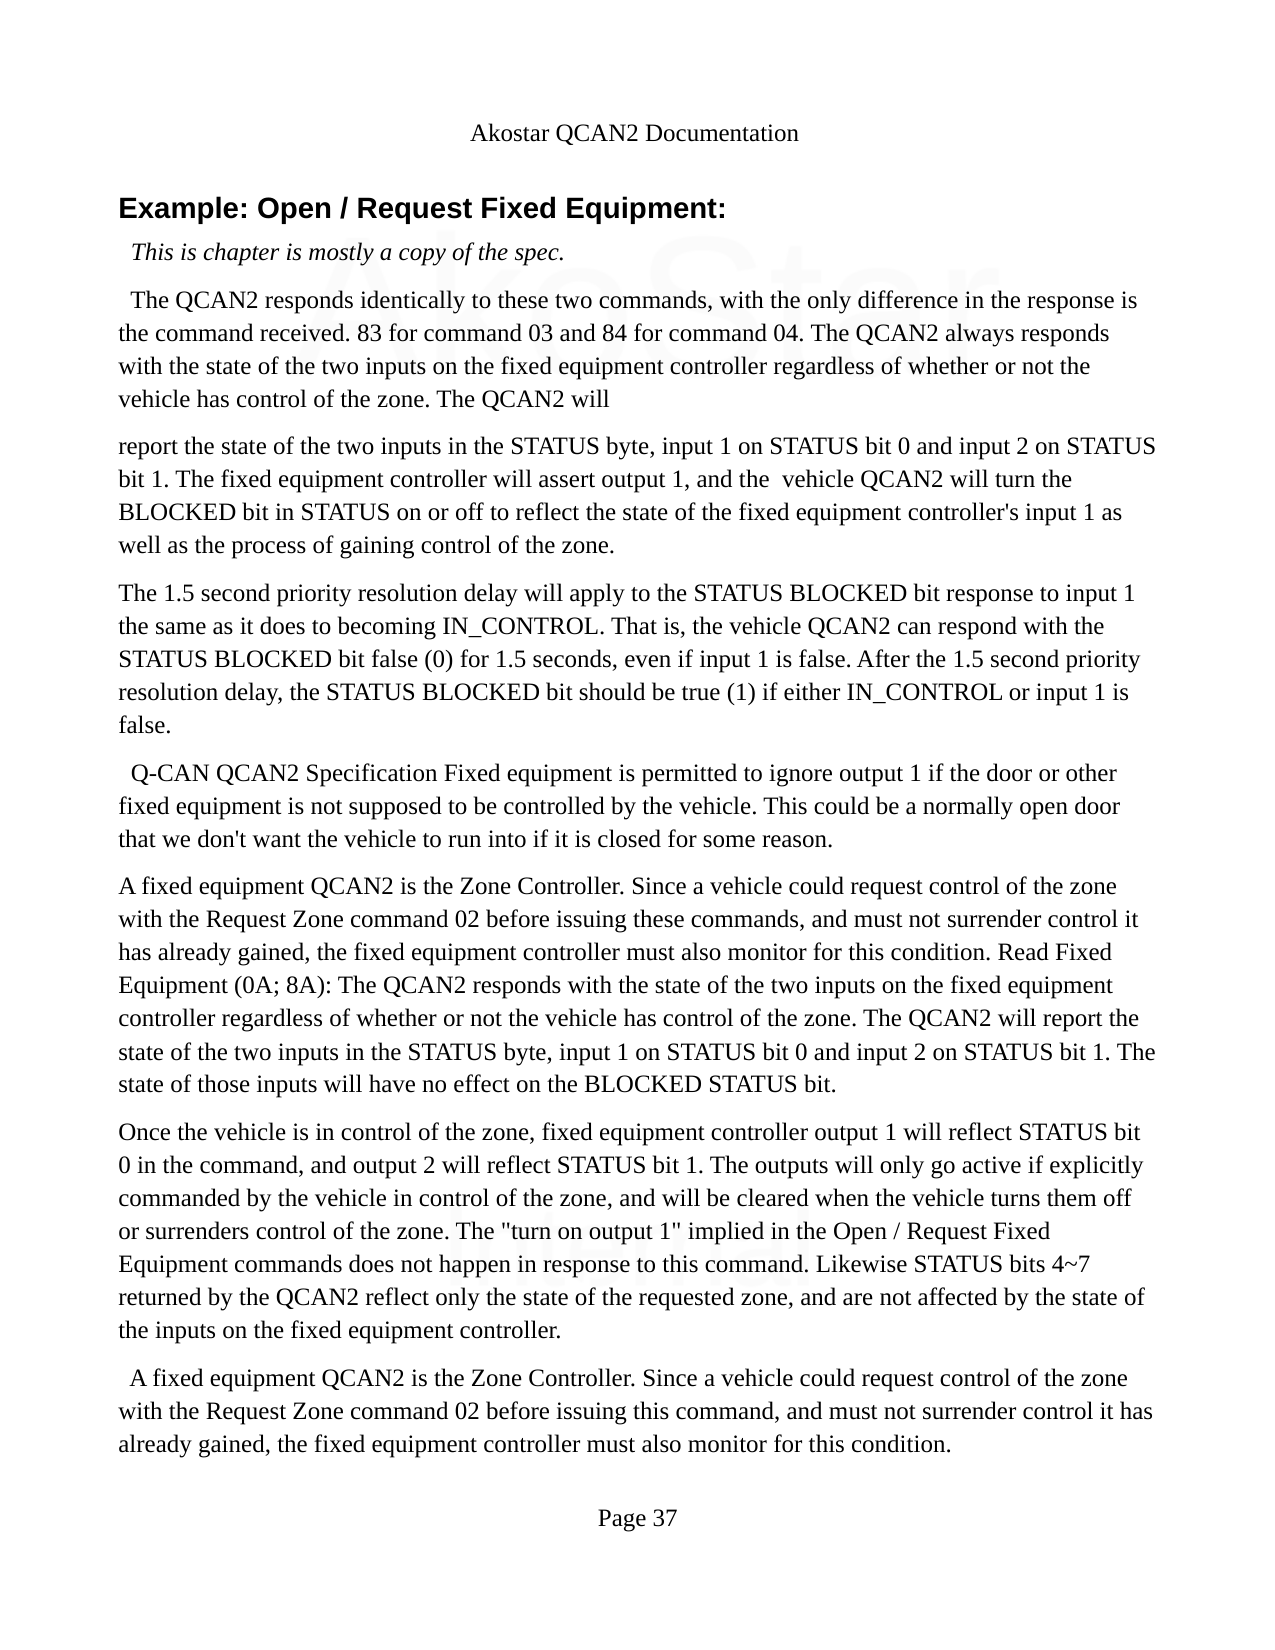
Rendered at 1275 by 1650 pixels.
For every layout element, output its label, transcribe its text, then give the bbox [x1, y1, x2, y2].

text report the state of the two inputs in the STATUS byte, input 1 on STATUS bit 0 and input 2 on STATUS bit 1. The fixed equipment controller will assert output 1, and the vehicle QCAN2 will turn the BLOCKED bit in STATUS on or off to reflect the state of the fixed equipment controller's input 1 as well as the process of gaining control of the zone. [118, 431, 1157, 559]
text This is chapter is mostly a copy of the spec. [118, 237, 1157, 266]
text Once the vehicle is in control of the zone, fixed equipment controller output 1 will reflect STATUS bit 0 in the command, and output 2 will reflect STATUS bit 1. The outputs will only go active if explicitly commanded by the vehicle in control of the zone, and will be cleared when the vehicle turns them off or surrenders control of the zone. The "turn on output 1" implied in the Open / Request Fixed Equipment commands does not happen in response to this command. Likewise STATUS bits 4~7 returned by the QCAN2 reflect only the state of the requested zone, and are not affected by the state of the inputs on the fixed equipment controller. [118, 1117, 1157, 1344]
text Q-CAN QCAN2 Specification Fixed equipment is permitted to ignore output 1 if the door or other fixed equipment is not supposed to be controlled by the vehicle. This could be a normally open door that we don't want the vehicle to run into if it is closed for some reason. [118, 758, 1157, 853]
text A fixed equipment QCAN2 is the Zone Controller. Since a vehicle could request control of the zone with the Request Zone command 02 before issuing these commands, and must not surrender control it has already gained, the fixed equipment controller must also monitor for this condition. Read Fixed Equipment (0A; 8A): The QCAN2 responds with the state of the two inputs on the fixed equipment controller regardless of whether or not the vehicle has control of the zone. The QCAN2 will report the state of the two inputs in the STATUS byte, input 1 on STATUS bit 0 and input 2 on STATUS bit 1. The state of those inputs will have no effect on the BLOCKED STATUS bit. [118, 871, 1157, 1098]
text The QCAN2 responds identically to these two commands, with the only difference in the response is the command received. 83 for command 03 and 84 for command 04. The QCAN2 always responds with the state of the two inputs on the fixed equipment controller regardless of whether or not the vehicle has control of the zone. The QCAN2 will [118, 285, 1157, 413]
text The 1.5 second priority resolution delay will apply to the STATUS BLOCKED bit response to input 1 the same as it does to becoming IN_CONTROL. That is, the vehicle QCAN2 can respond with the STATUS BLOCKED bit false (0) for 1.5 seconds, even if input 1 is false. After the 1.5 second priority resolution delay, the STATUS BLOCKED bit should be true (1) if either IN_CONTROL or input 1 is false. [118, 578, 1157, 739]
text A fixed equipment QCAN2 is the Zone Controller. Since a vehicle could request control of the zone with the Request Zone command 02 before issuing this command, and must not surrender control it has already gained, the fixed equipment controller must also monitor for this condition. [118, 1363, 1157, 1458]
subtitle Example: Open / Request Fixed Equipment: [118, 191, 1157, 225]
